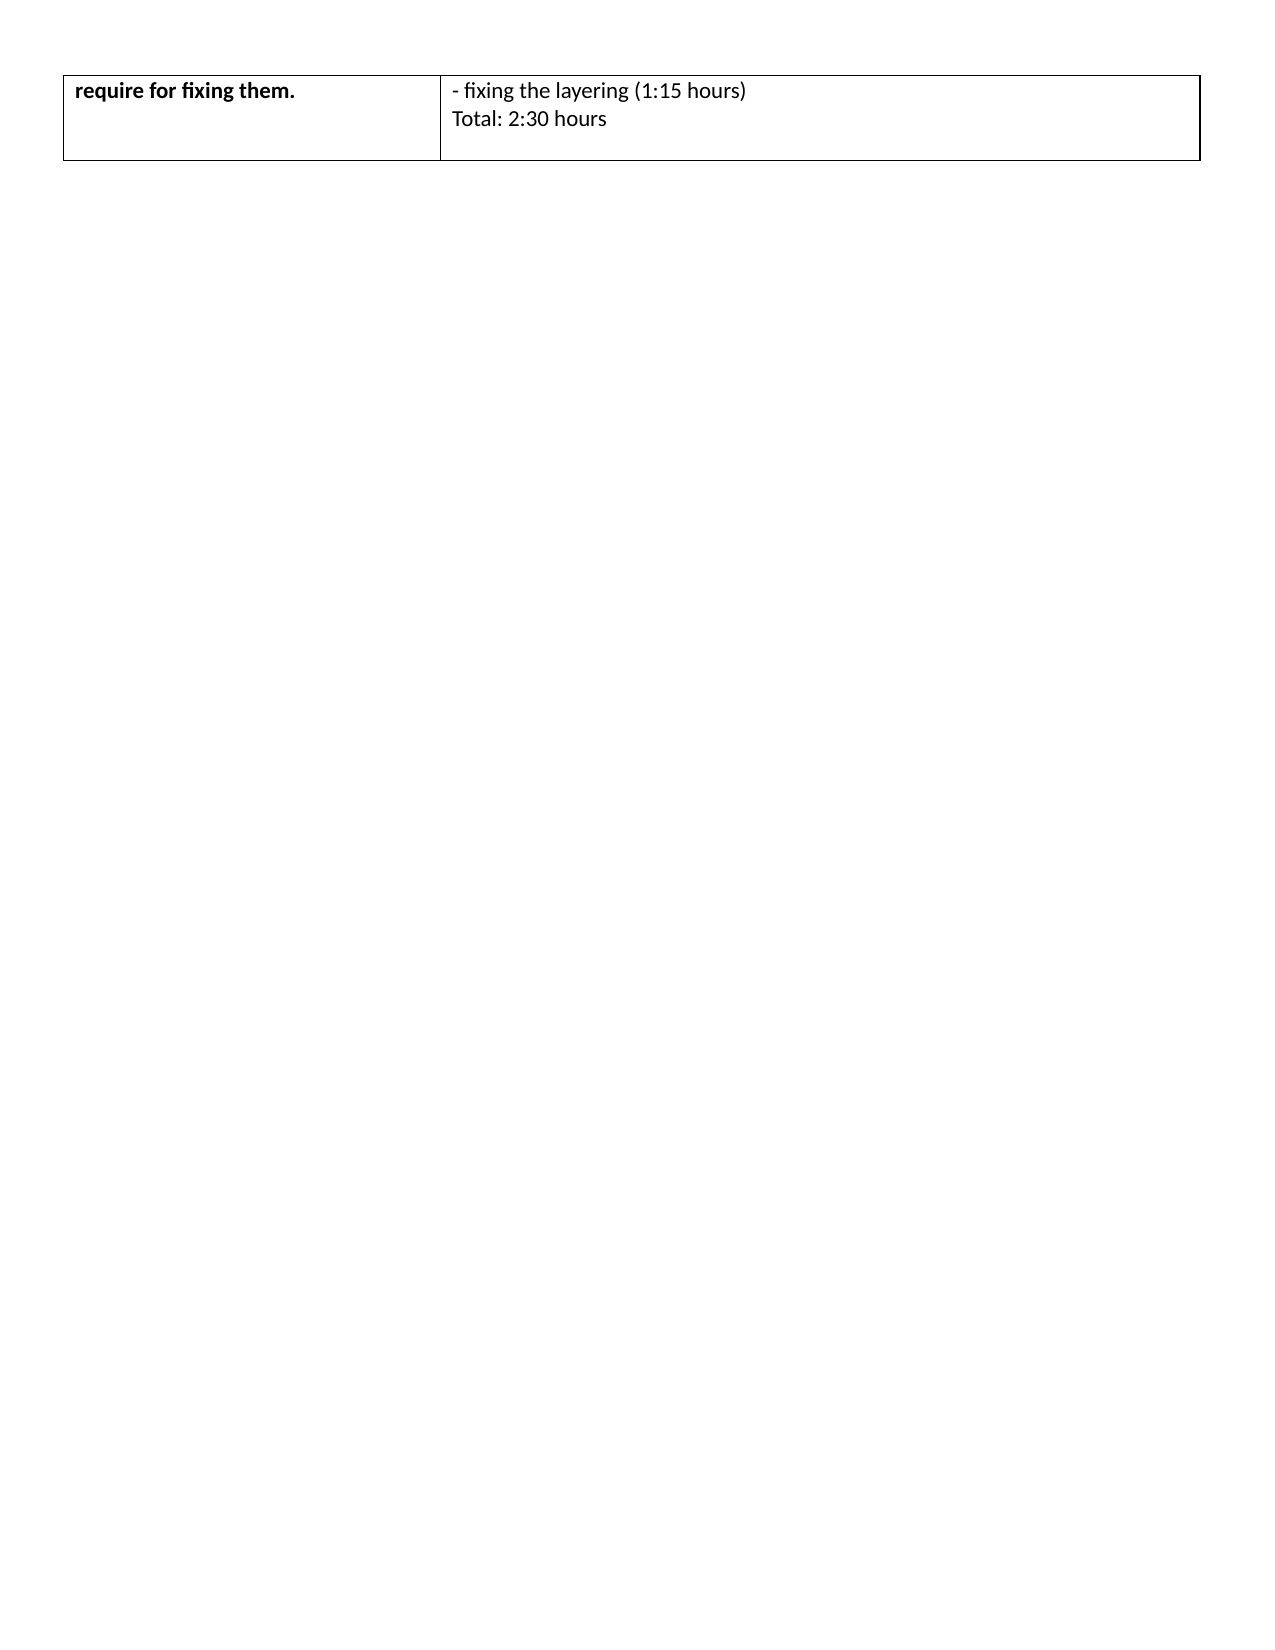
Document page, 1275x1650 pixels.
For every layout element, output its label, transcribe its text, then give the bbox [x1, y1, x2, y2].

table_cell - fixing the layering (1:15 hours) Total: 2:30 hours [441, 76, 1199, 160]
table_cell require for fixing them. [64, 76, 440, 160]
